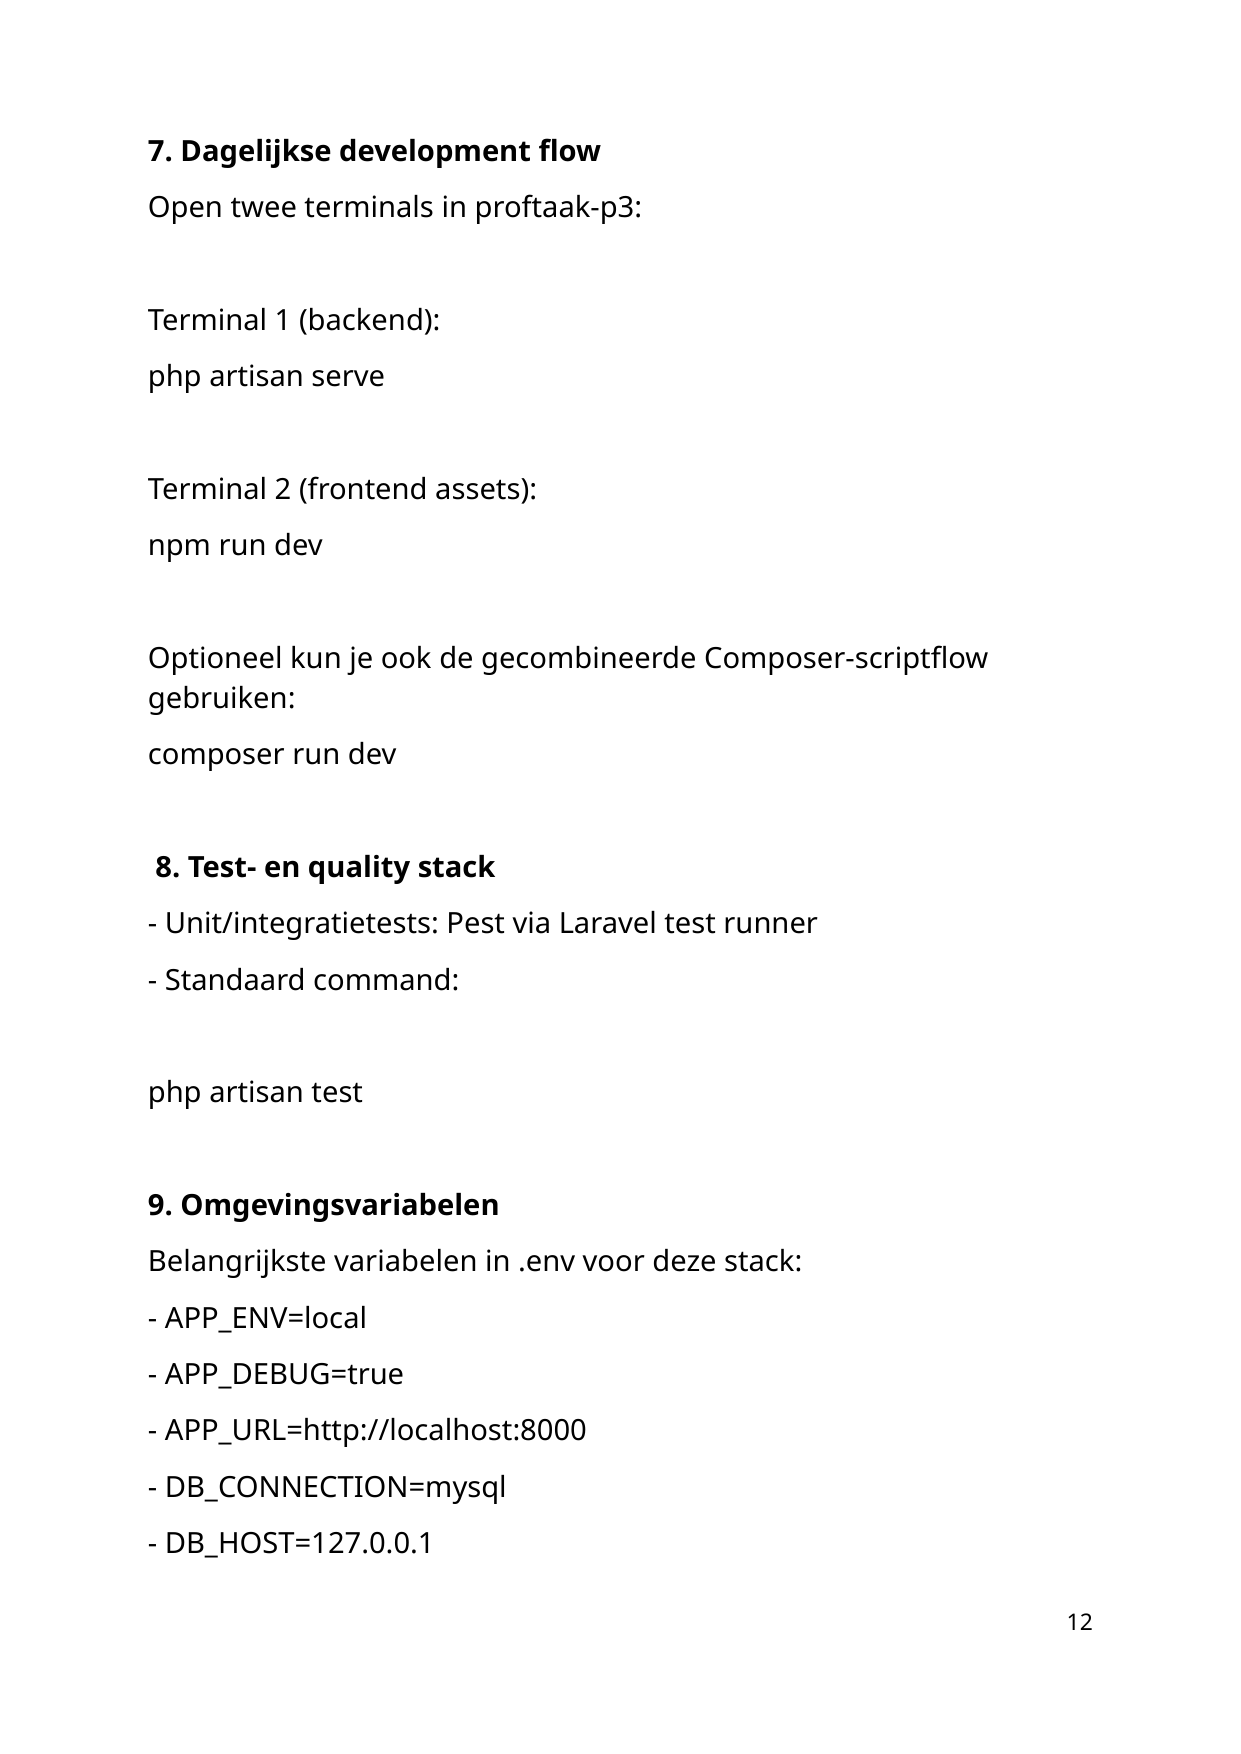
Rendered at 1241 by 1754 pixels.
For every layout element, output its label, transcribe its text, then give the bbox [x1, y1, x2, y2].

text Belangrijkste variabelen in .env voor deze stack: [148, 1241, 1093, 1280]
text 7. Dagelijkse development flow [148, 130, 1093, 170]
text - Unit/integratietests: Pest via Laravel test runner [148, 902, 1093, 942]
text Open twee terminals in proftaak-p3: [148, 186, 1093, 226]
text php artisan test [148, 1071, 1093, 1111]
text - APP_DEBUG=true [148, 1353, 1093, 1393]
text 8. Test- en quality stack [148, 846, 1093, 886]
text Terminal 1 (backend): [148, 299, 1093, 339]
text Optioneel kun je ook de gecombineerde Composer-scriptflow gebruiken: [148, 637, 1093, 717]
text - DB_HOST=127.0.0.1 [148, 1522, 1093, 1562]
text - APP_URL=http://localhost:8000 [148, 1409, 1093, 1449]
text composer run dev [148, 733, 1093, 773]
text - Standaard command: [148, 959, 1093, 998]
text - DB_CONNECTION=mysql [148, 1466, 1093, 1506]
text Terminal 2 (frontend assets): [148, 468, 1093, 508]
text 9. Omgevingsvariabelen [148, 1184, 1093, 1224]
text php artisan serve [148, 356, 1093, 395]
text - APP_ENV=local [148, 1297, 1093, 1337]
text npm run dev [148, 524, 1093, 564]
